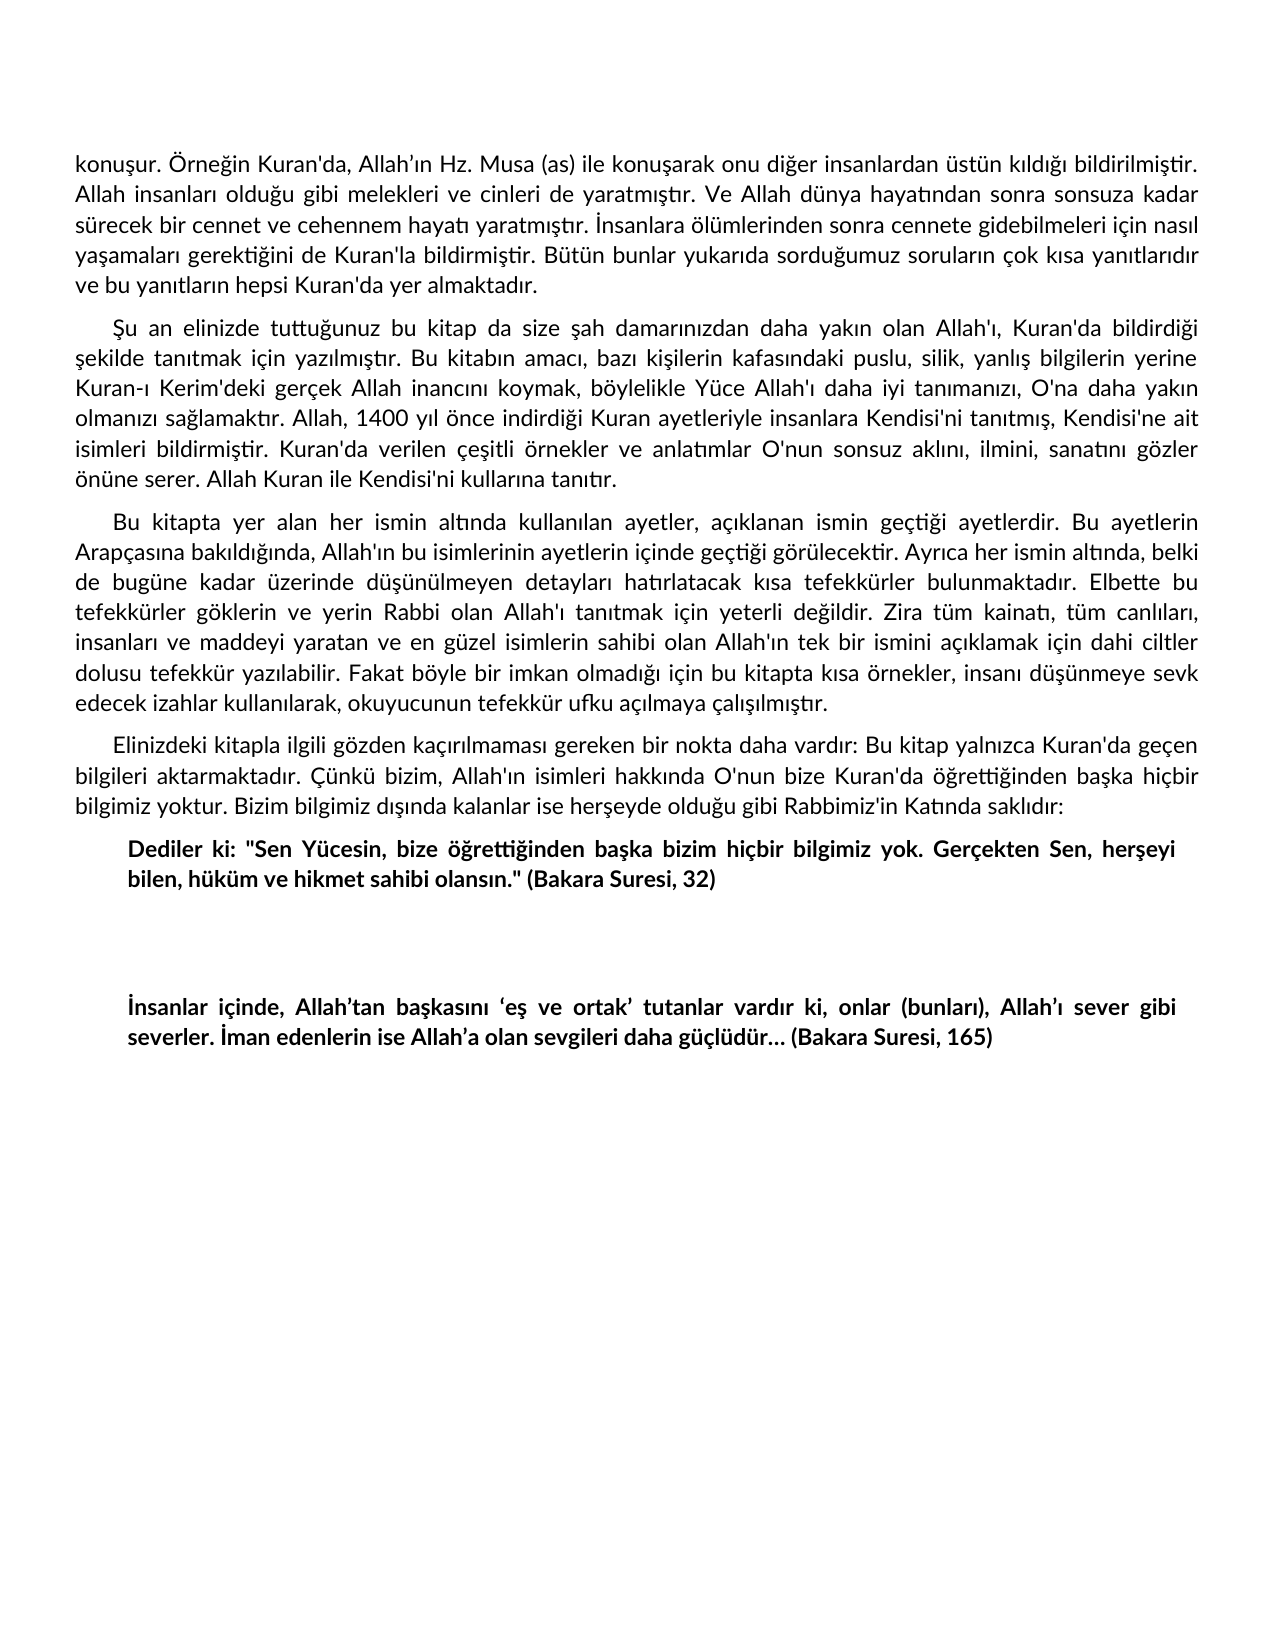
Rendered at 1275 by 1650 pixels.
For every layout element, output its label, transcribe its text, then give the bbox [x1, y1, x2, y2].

text Dediler ki: "Sen Yücesin, bize öğrettiğinden başka bizim hiçbir bilgimiz yok. Gerçekten Sen, herşeyi bilen, hüküm ve hikmet sahibi olansın." (Bakara Suresi, 32) [127, 834, 1177, 892]
text konuşur. Örneğin Kuran'da, Allah’ın Hz. Musa (as) ile konuşarak onu diğer insanlardan üstün kıldığı bildirilmiştir. Allah insanları olduğu gibi melekleri ve cinleri de yaratmıştır. Ve Allah dünya hayatından sonra sonsuza kadar sürecek bir cennet ve cehennem hayatı yaratmıştır. İnsanlara ölümlerinden sonra cennete gidebilmeleri için nasıl yaşamaları gerektiğini de Kuran'la bildirmiştir. Bütün bunlar yukarıda sorduğumuz soruların çok kısa yanıtlarıdır ve bu yanıtların hepsi Kuran'da yer almaktadır. [75, 150, 1200, 298]
text İnsanlar içinde, Allah’tan başkasını ‘eş ve ortak’ tutanlar vardır ki, onlar (bunları), Allah’ı sever gibi severler. İman edenlerin ise Allah’a olan sevgileri daha güçlüdür… (Bakara Suresi, 165) [127, 993, 1177, 1050]
text Bu kitapta yer alan her ismin altında kullanılan ayetler, açıklanan ismin geçtiği ayetlerdir. Bu ayetlerin Arapçasına bakıldığında, Allah'ın bu isimlerinin ayetlerin içinde geçtiği görülecektir. Ayrıca her ismin altında, belki de bugüne kadar üzerinde düşünülmeyen detayları hatırlatacak kısa tefekkürler bulunmaktadır. Elbette bu tefekkürler göklerin ve yerin Rabbi olan Allah'ı tanıtmak için yeterli değildir. Zira tüm kainatı, tüm canlıları, insanları ve maddeyi yaratan ve en güzel isimlerin sahibi olan Allah'ın tek bir ismini açıklamak için dahi ciltler dolusu tefekkür yazılabilir. Fakat böyle bir imkan olmadığı için bu kitapta kısa örnekler, insanı düşünmeye sevk edecek izahlar kullanılarak, okuyucunun tefekkür ufku açılmaya çalışılmıştır. [75, 507, 1200, 716]
text Elinizdeki kitapla ilgili gözden kaçırılmaması gereken bir nokta daha vardır: Bu kitap yalnızca Kuran'da geçen bilgileri aktarmaktadır. Çünkü bizim, Allah'ın isimleri hakkında O'nun bize Kuran'da öğrettiğinden başka hiçbir bilgimiz yoktur. Bizim bilgimiz dışında kalanlar ise herşeyde olduğu gibi Rabbimiz'in Katında saklıdır: [75, 731, 1200, 819]
text Şu an elinizde tuttuğunuz bu kitap da size şah damarınızdan daha yakın olan Allah'ı, Kuran'da bildirdiği şekilde tanıtmak için yazılmıştır. Bu kitabın amacı, bazı kişilerin kafasındaki puslu, silik, yanlış bilgilerin yerine Kuran-ı Kerim'deki gerçek Allah inancını koymak, böylelikle Yüce Allah'ı daha iyi tanımanızı, O'na daha yakın olmanızı sağlamaktır. Allah, 1400 yıl önce indirdiği Kuran ayetleriyle insanlara Kendisi'ni tanıtmış, Kendisi'ne ait isimleri bildirmiştir. Kuran'da verilen çeşitli örnekler ve anlatımlar O'nun sonsuz aklını, ilmini, sanatını gözler önüne serer. Allah Kuran ile Kendisi'ni kullarına tanıtır. [75, 313, 1200, 492]
